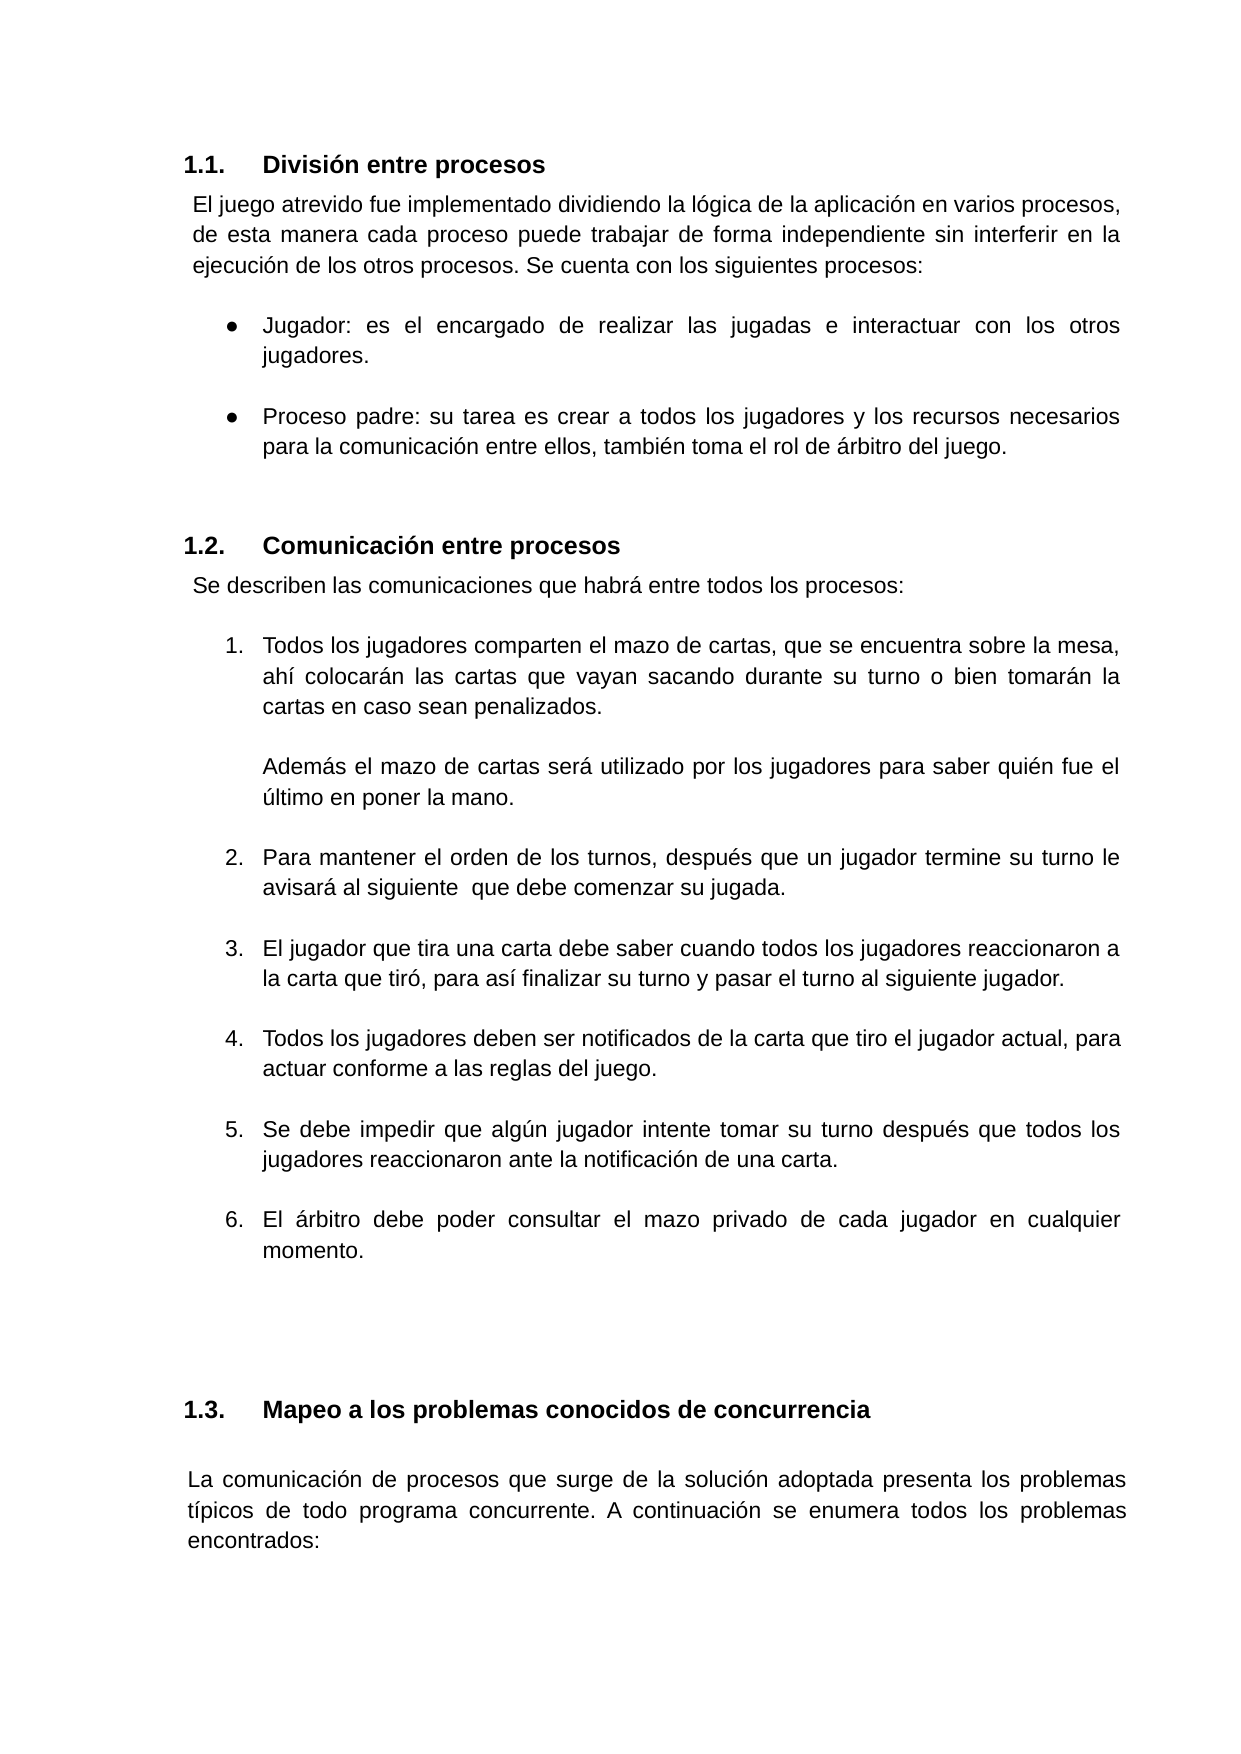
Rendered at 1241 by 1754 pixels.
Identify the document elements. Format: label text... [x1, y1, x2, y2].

list Todos los jugadores deben ser notificados de la carta que tiro el jugador actual, para actuar conforme a las reglas del juego. [225, 1025, 1121, 1082]
list Jugador: es el encargado de realizar las jugadas e interactuar con los otros jugadores. [225, 312, 1121, 369]
list Se debe impedir que algún jugador intente tomar su turno después que todos los jugadores reaccionaron ante la notificación de una carta. [225, 1116, 1121, 1172]
text Se describen las comunicaciones que habrá entre todos los procesos: [192, 572, 1121, 598]
subtitle Mapeo a los problemas conocidos de concurrencia [225, 1395, 1171, 1424]
list El jugador que tira una carta debe saber cuando todos los jugadores reaccionaron a la carta que tiró, para así finalizar su turno y pasar el turno al siguiente jugador. [225, 934, 1121, 991]
subtitle Comunicación entre procesos [225, 531, 1171, 559]
text Además el mazo de cartas será utilizado por los jugadores para saber quién fue el último en poner la mano. [262, 753, 1121, 810]
list Para mantener el orden de los turnos, después que un jugador termine su turno le avisará al siguiente que debe comenzar su jugada. [225, 844, 1121, 901]
text El juego atrevido fue implementado dividiendo la lógica de la aplicación en varios procesos, de esta manera cada proceso puede trabajar de forma independiente sin interferir en la ejecución de los otros procesos. Se cuenta con los siguientes procesos: [192, 191, 1121, 278]
subtitle División entre procesos [225, 150, 1171, 179]
text La comunicación de procesos que surge de la solución adoptada presenta los problemas típicos de todo programa concurrente. A continuación se enumera todos los problemas encontrados: [187, 1466, 1128, 1553]
list Todos los jugadores comparten el mazo de cartas, que se encuentra sobre la mesa, ahí colocarán las cartas que vayan sacando durante su turno o bien tomarán la cartas en caso sean penalizados. [225, 632, 1121, 719]
list Proceso padre: su tarea es crear a todos los jugadores y los recursos necesarios para la comunicación entre ellos, también toma el rol de árbitro del juego. [225, 403, 1121, 459]
list El árbitro debe poder consultar el mazo privado de cada jugador en cualquier momento. [225, 1206, 1121, 1263]
